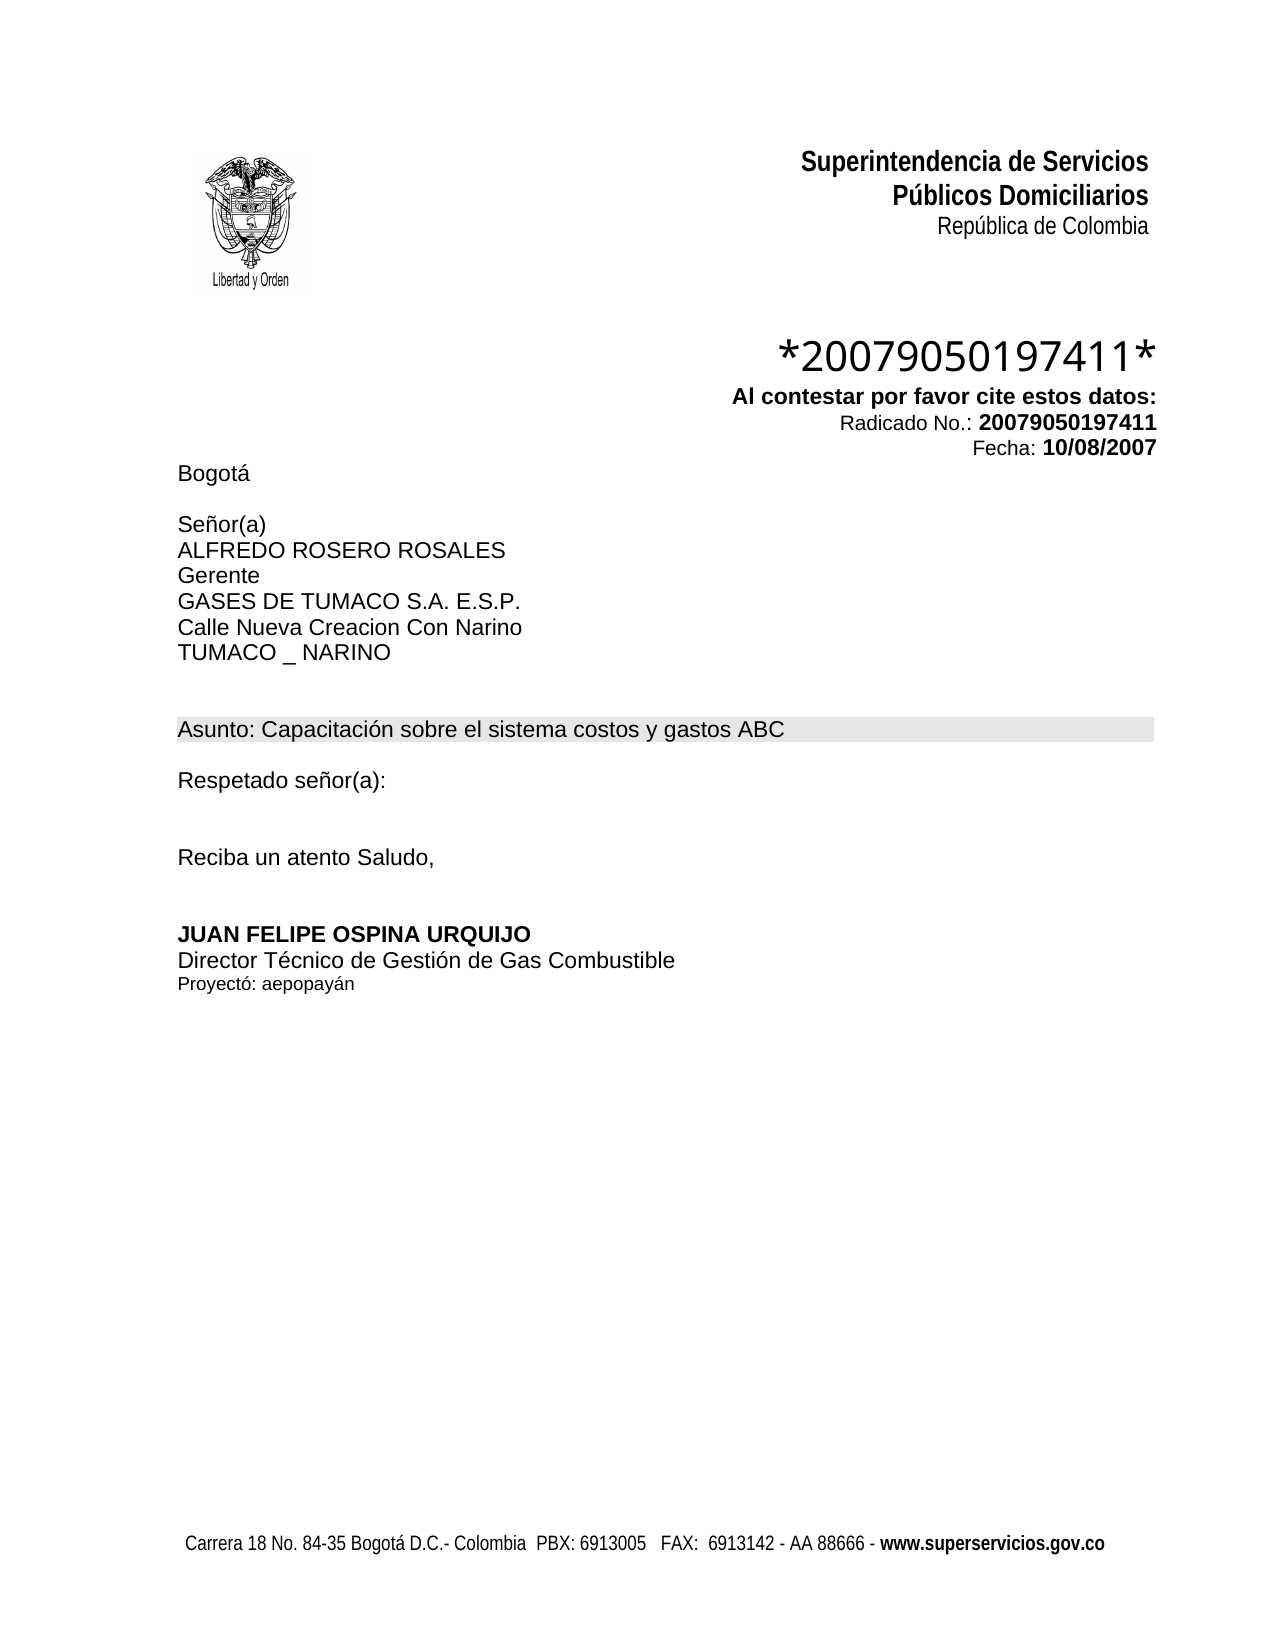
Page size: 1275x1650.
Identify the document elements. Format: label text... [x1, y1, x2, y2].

text Radicado No.: 20079050197411 [177, 409, 1157, 435]
text ALFREDO ROSERO ROSALES [177, 537, 1157, 563]
text Señor(a) [177, 512, 1157, 537]
text Asunto: Capacitación sobre el sistema costos y gastos ABC [177, 717, 1157, 742]
text Reciba un atento Saludo, [177, 845, 1157, 871]
text Director Técnico de Gestión de Gas Combustible [177, 947, 1157, 973]
text JUAN FELIPE OSPINA URQUIJO [177, 922, 1157, 947]
text TUMACO _ NARINO [177, 640, 1157, 666]
picture [193, 153, 308, 291]
text GASES DE TUMACO S.A. E.S.P. [177, 589, 1157, 614]
text Bogotá [177, 461, 1157, 486]
text *20079050197411* [177, 327, 1157, 384]
text Proyectó: aepopayán [177, 973, 1157, 994]
text Al contestar por favor cite estos datos: [177, 384, 1157, 409]
text Respetado señor(a): [177, 768, 1157, 794]
text Fecha: 10/08/2007 [177, 435, 1157, 461]
text Calle Nueva Creacion Con Narino [177, 614, 1157, 640]
text Gerente [177, 563, 1157, 589]
